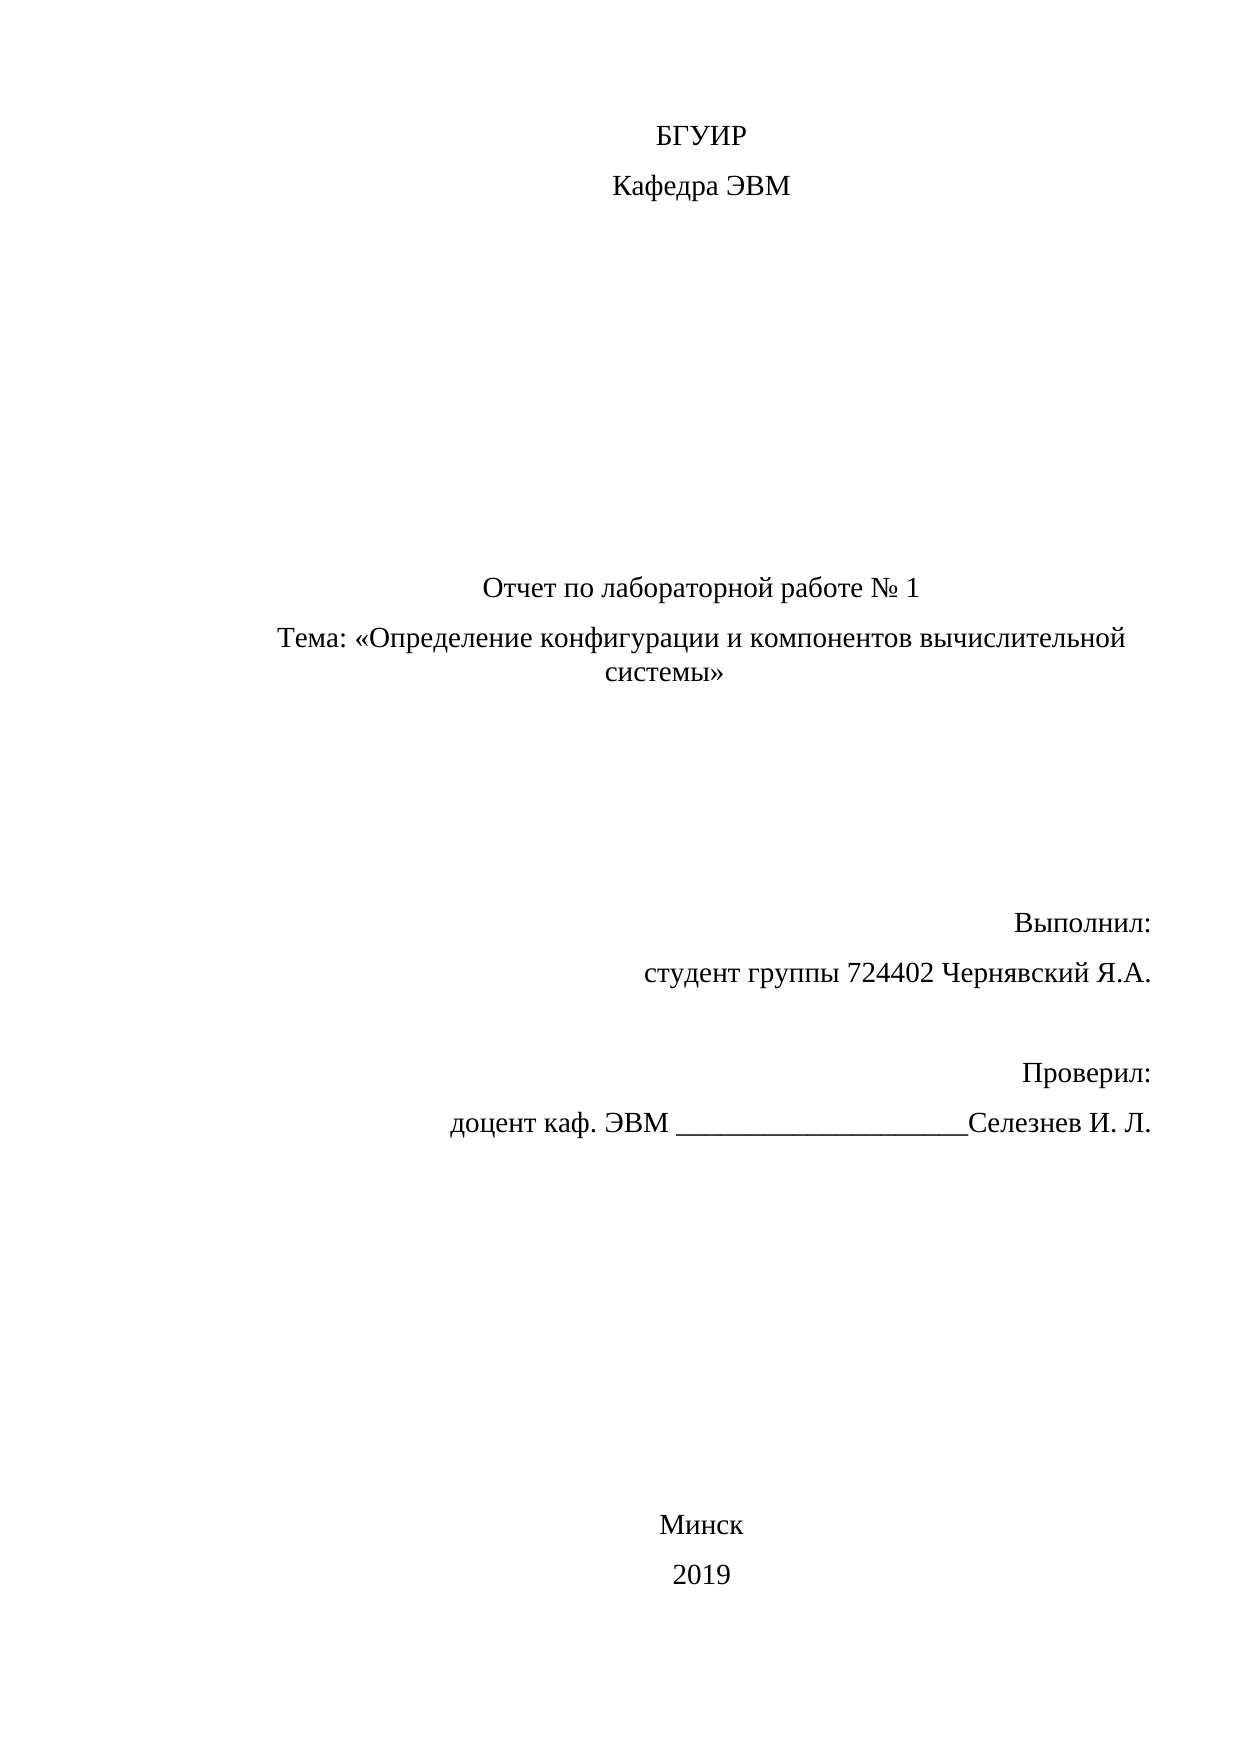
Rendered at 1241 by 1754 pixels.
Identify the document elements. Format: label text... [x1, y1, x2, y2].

text Проверил: [177, 1055, 1152, 1089]
text 2019 [177, 1557, 1152, 1591]
text Отчет по лабораторной работе № 1 [177, 570, 1152, 603]
text БГУИР [177, 118, 1152, 152]
text доцент каф. ЭВМ ­____________________Селезнев И. Л. [177, 1106, 1152, 1139]
text Выполнил: [177, 905, 1152, 938]
text Минск [177, 1507, 1152, 1541]
text студент группы 724402 Чернявский Я.А. [177, 955, 1152, 988]
text Тема: «Определение конфигурации и компонентов вычислительной системы» [177, 620, 1152, 687]
text Кафедра ЭВМ [177, 168, 1152, 202]
